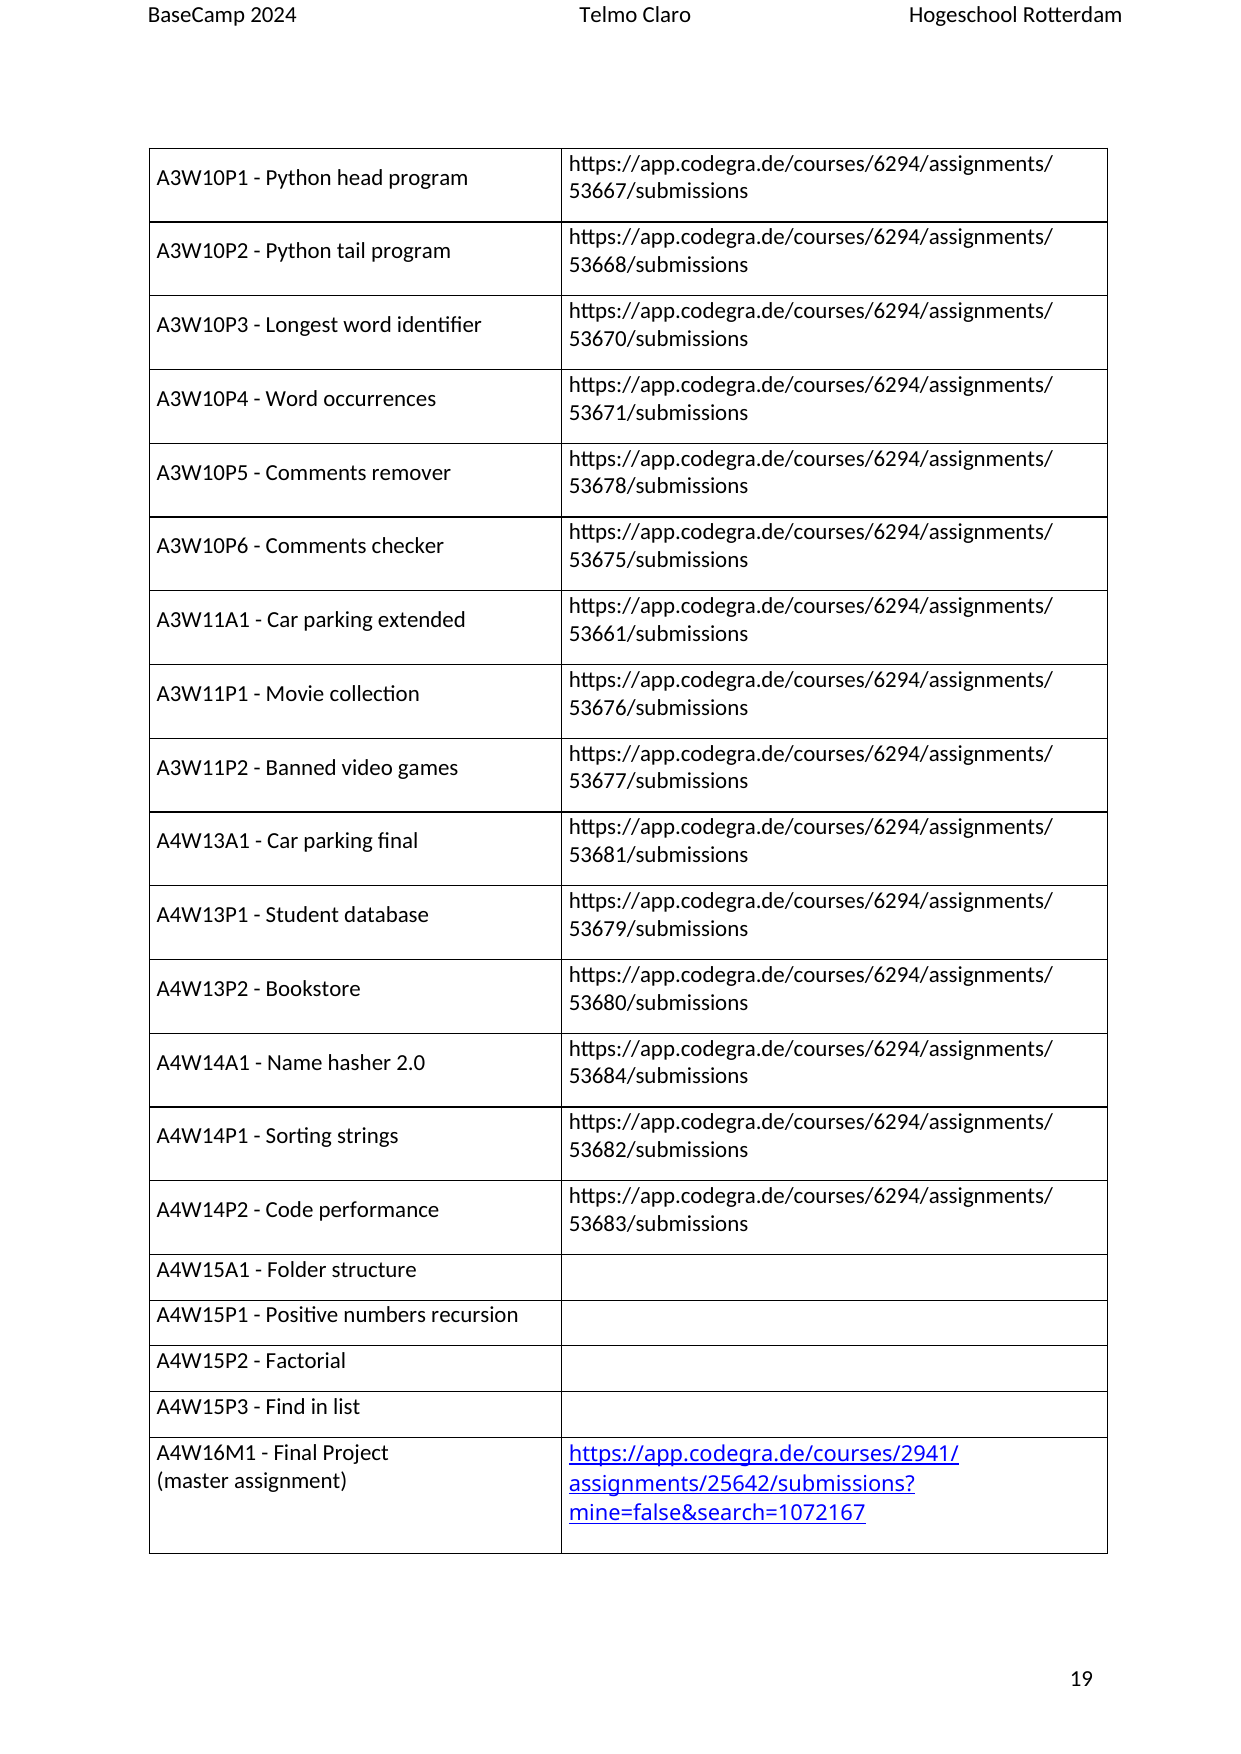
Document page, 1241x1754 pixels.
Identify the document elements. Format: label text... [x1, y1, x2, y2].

table_cell https://app.codegra.de/courses/6294/assignments/53684/submissions [562, 1034, 1107, 1106]
table_cell https://app.codegra.de/courses/6294/assignments/53671/submissions [562, 370, 1107, 443]
table_cell [562, 1346, 1107, 1391]
table_cell A3W11A1 - Car parking extended [150, 591, 561, 664]
table_cell A4W14P2 - Code performance [150, 1181, 561, 1254]
table_cell A3W10P3 - Longest word identifier [150, 296, 561, 369]
table_cell A4W16M1 - Final Project (master assignment) [150, 1438, 561, 1553]
table_cell https://app.codegra.de/courses/6294/assignments/53661/submissions [562, 591, 1107, 664]
table_cell https://app.codegra.de/courses/2941/assignments/25642/submissions?mine=false&search=1072167 [562, 1438, 1107, 1553]
table_cell https://app.codegra.de/courses/6294/assignments/53681/submissions [562, 813, 1107, 885]
table_cell https://app.codegra.de/courses/6294/assignments/53670/submissions [562, 296, 1107, 369]
table_cell A4W14A1 - Name hasher 2.0 [150, 1034, 561, 1106]
table_cell A3W10P1 - Python head program [150, 149, 561, 221]
table_cell A4W13A1 - Car parking final [150, 813, 561, 885]
table_cell A4W13P2 - Bookstore [150, 960, 561, 1033]
table_cell A3W10P6 - Comments checker [150, 518, 561, 590]
table_cell A3W11P1 - Movie collection [150, 665, 561, 738]
table_cell https://app.codegra.de/courses/6294/assignments/53680/submissions [562, 960, 1107, 1033]
table_cell https://app.codegra.de/courses/6294/assignments/53682/submissions [562, 1108, 1107, 1180]
table_cell A4W14P1 - Sorting strings [150, 1108, 561, 1180]
table_cell A3W11P2 - Banned video games [150, 739, 561, 811]
table_cell https://app.codegra.de/courses/6294/assignments/53676/submissions [562, 665, 1107, 738]
table_cell A4W15A1 - Folder structure [150, 1255, 561, 1299]
table_cell https://app.codegra.de/courses/6294/assignments/53679/submissions [562, 886, 1107, 959]
table_cell A4W15P1 - Positive numbers recursion [150, 1301, 561, 1345]
table_cell [562, 1255, 1107, 1299]
table_cell [562, 1301, 1107, 1345]
table_cell A4W15P3 - Find in list [150, 1392, 561, 1437]
table_cell https://app.codegra.de/courses/6294/assignments/53678/submissions [562, 444, 1107, 516]
table_cell https://app.codegra.de/courses/6294/assignments/53683/submissions [562, 1181, 1107, 1254]
table_cell A4W15P2 - Factorial [150, 1346, 561, 1391]
table_cell A3W10P4 - Word occurrences [150, 370, 561, 443]
table_cell https://app.codegra.de/courses/6294/assignments/53667/submissions [562, 149, 1107, 221]
table_cell A4W13P1 - Student database [150, 886, 561, 959]
table_cell A3W10P2 - Python tail program [150, 223, 561, 295]
table_cell https://app.codegra.de/courses/6294/assignments/53677/submissions [562, 739, 1107, 811]
table_cell A3W10P5 - Comments remover [150, 444, 561, 516]
table_cell https://app.codegra.de/courses/6294/assignments/53668/submissions [562, 223, 1107, 295]
table_cell [562, 1392, 1107, 1437]
table_cell https://app.codegra.de/courses/6294/assignments/53675/submissions [562, 518, 1107, 590]
